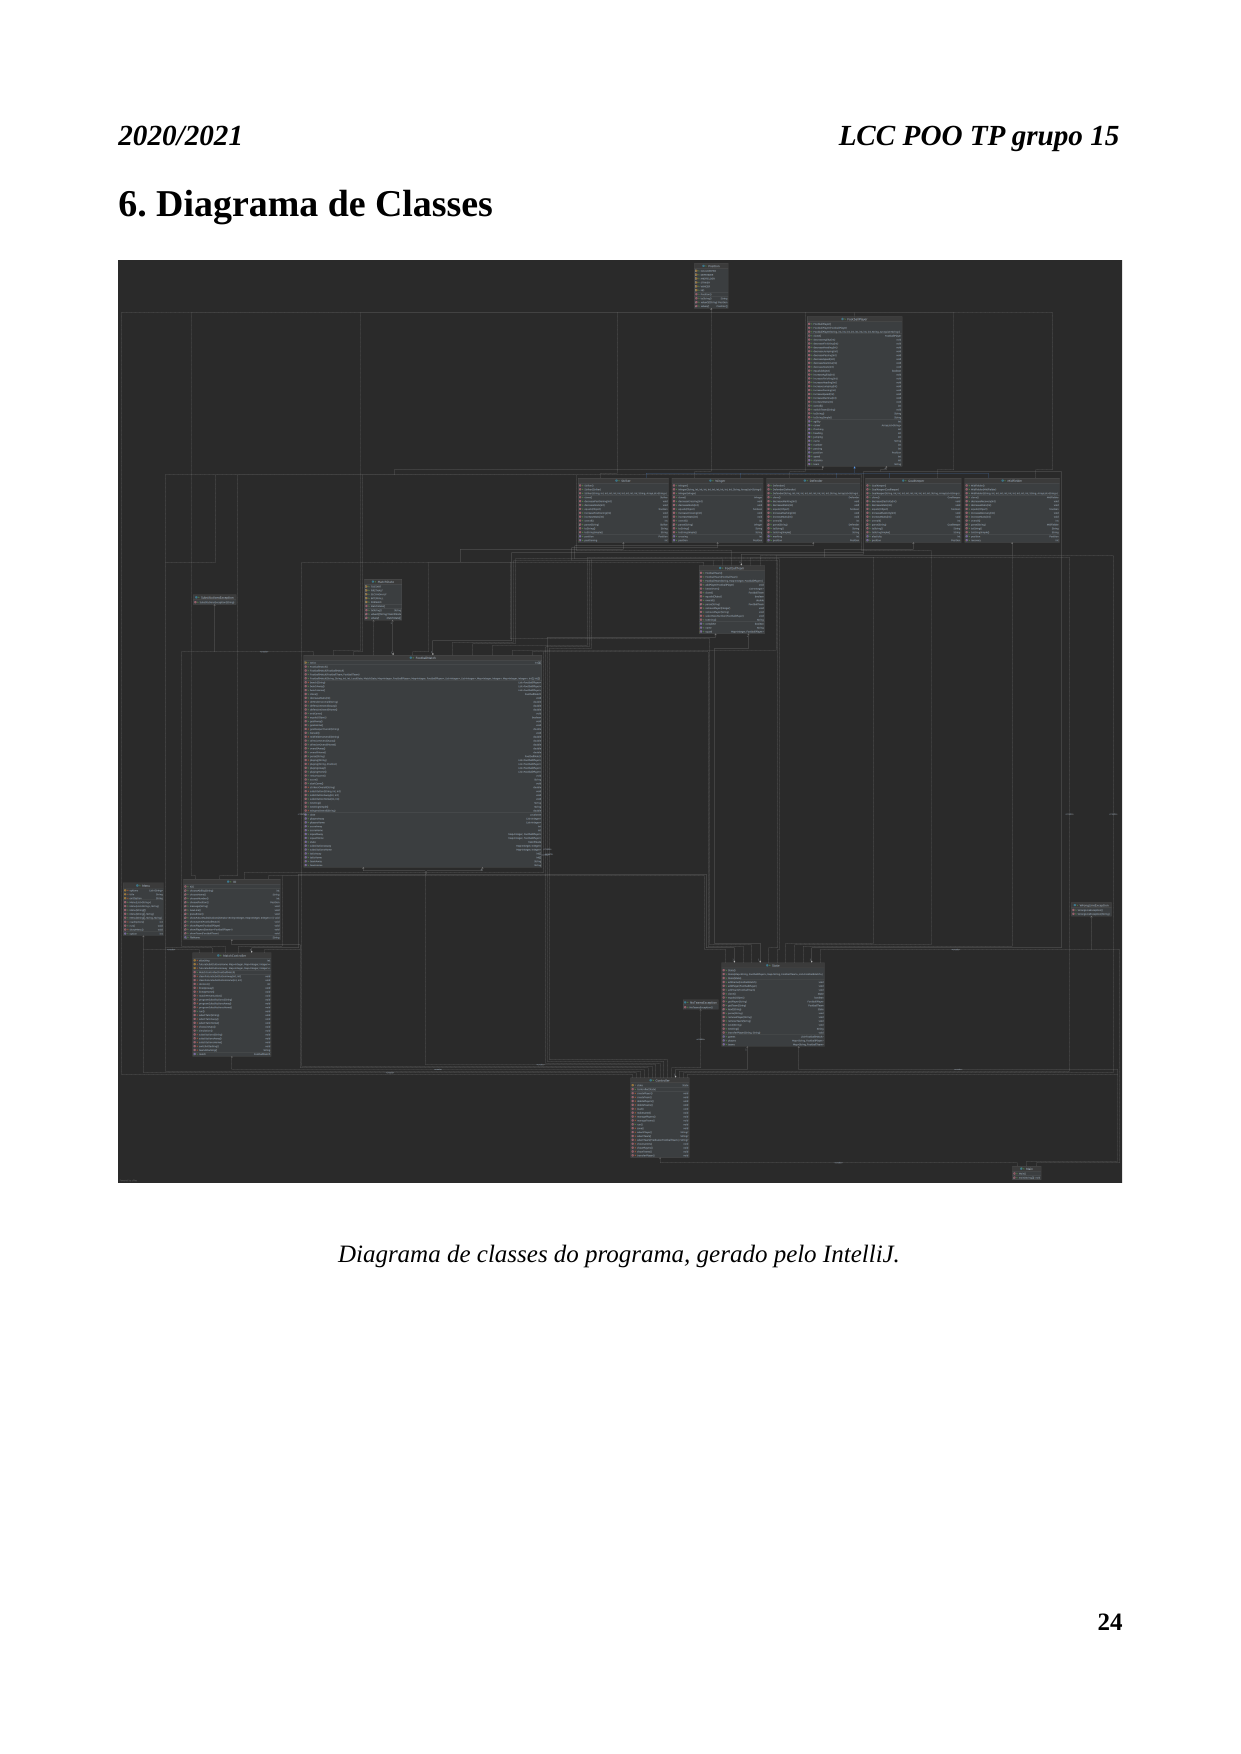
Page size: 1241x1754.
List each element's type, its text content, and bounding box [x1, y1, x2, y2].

picture [118, 260, 1123, 1183]
text Diagrama de classes do programa, gerado pelo IntelliJ. [118, 1239, 1122, 1267]
subtitle 6. Diagrama de Classes [118, 181, 1122, 225]
